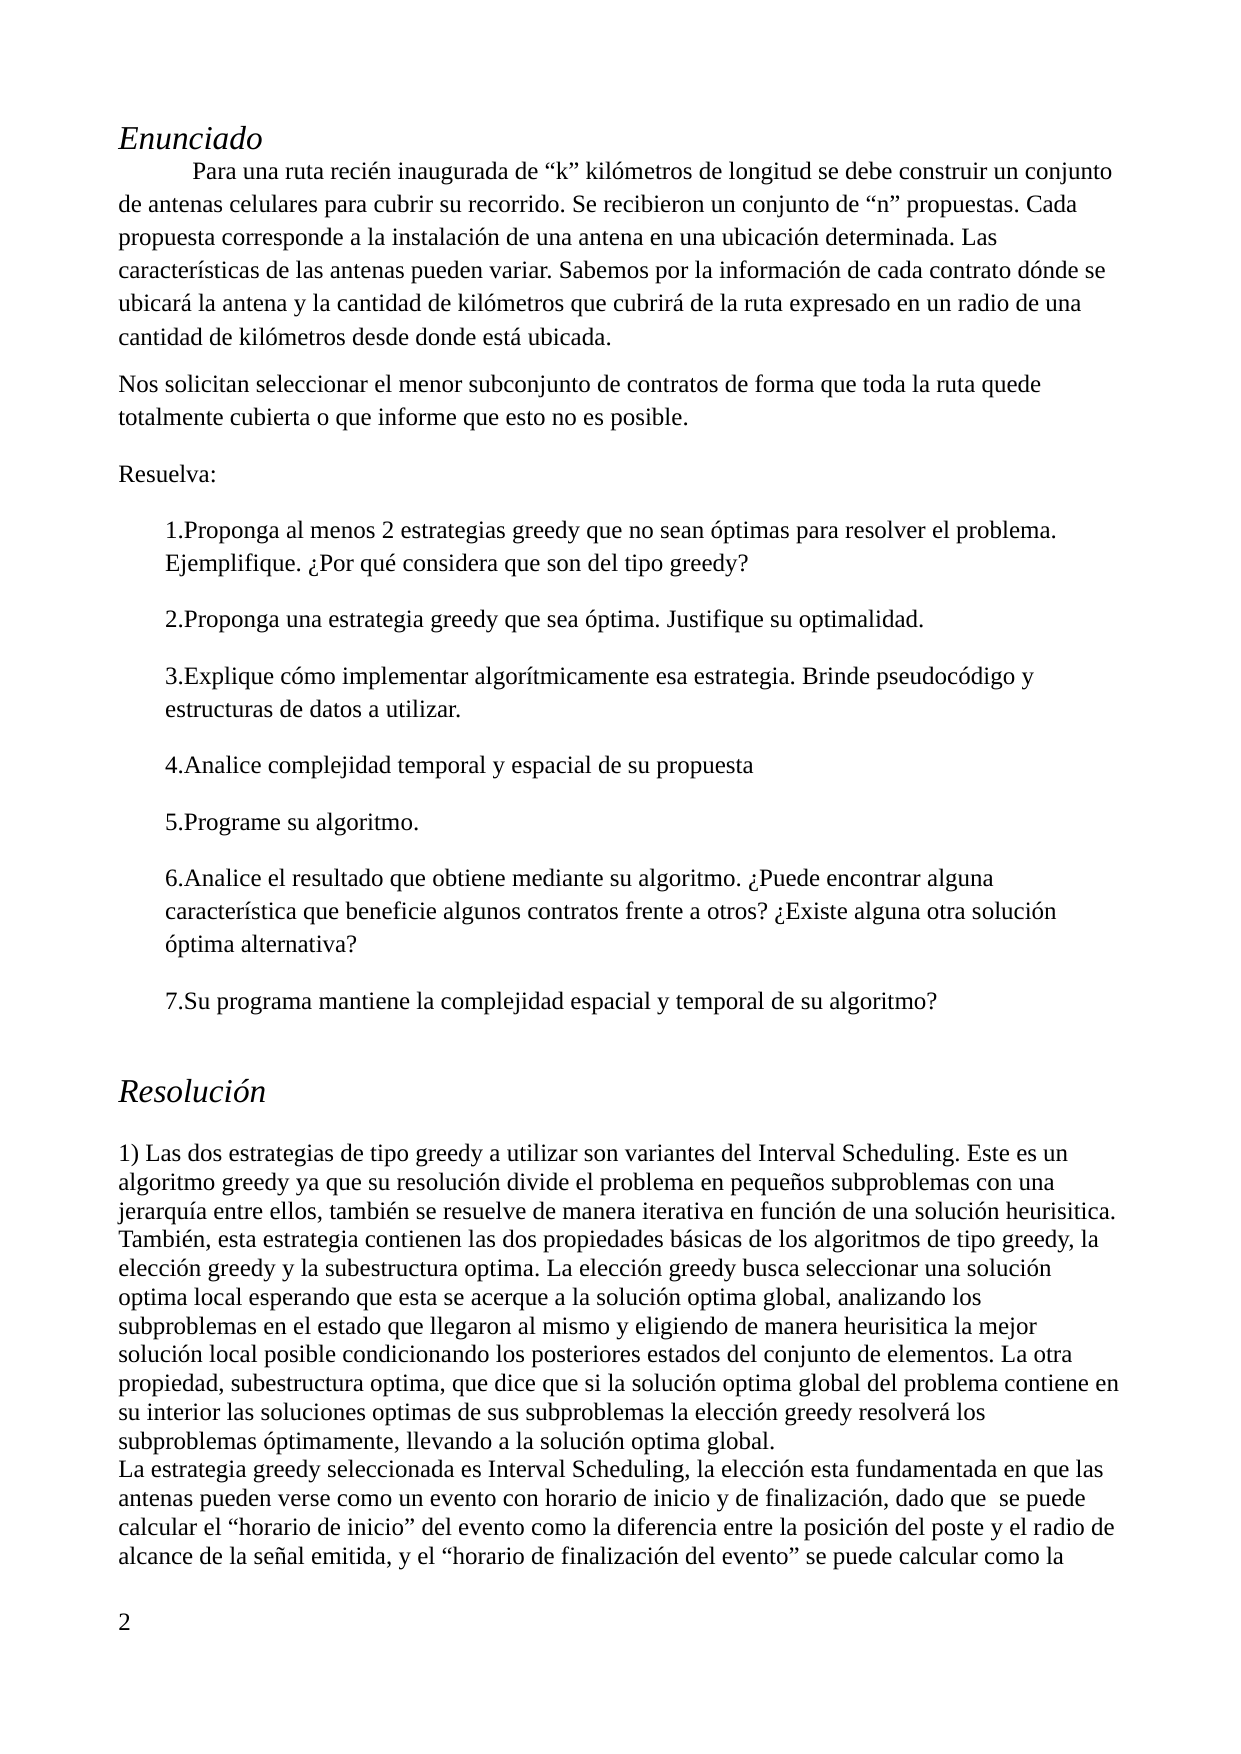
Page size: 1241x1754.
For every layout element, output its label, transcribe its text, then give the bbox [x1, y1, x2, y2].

list Analice el resultado que obtiene mediante su algoritmo. ¿Puede encontrar alguna característica que beneficie algunos contratos frente a otros? ¿Existe alguna otra solución óptima alternativa? [118, 863, 1122, 958]
list Analice complejidad temporal y espacial de su propuesta [118, 751, 1122, 779]
list Proponga una estrategia greedy que sea óptima. Justifique su optimalidad. [118, 604, 1122, 633]
text Enunciado [118, 118, 1122, 156]
text 1) Las dos estrategias de tipo greedy a utilizar son variantes del Interval Scheduling. Este es un algoritmo greedy ya que su resolución divide el problema en pequeños subproblemas con una jerarquía entre ellos, también se resuelve de manera iterativa en función de una solución heurisitica. [118, 1138, 1122, 1224]
text También, esta estrategia contienen las dos propiedades básicas de los algoritmos de tipo greedy, la elección greedy y la subestructura optima. La elección greedy busca seleccionar una solución optima local esperando que esta se acerque a la solución optima global, analizando los subproblemas en el estado que llegaron al mismo y eligiendo de manera heurisitica la mejor solución local posible condicionando los posteriores estados del conjunto de elementos. La otra propiedad, subestructura optima, que dice que si la solución optima global del problema contiene en su interior las soluciones optimas de sus subproblemas la elección greedy resolverá los subproblemas óptimamente, llevando a la solución optima global. [118, 1224, 1122, 1454]
list Explique cómo implementar algorítmicamente esa estrategia. Brinde pseudocódigo y estructuras de datos a utilizar. [118, 661, 1122, 723]
list Su programa mantiene la complejidad espacial y temporal de su algoritmo? [118, 986, 1122, 1015]
text Resolución [118, 1071, 1122, 1109]
list Proponga al menos 2 estrategias greedy que no sean óptimas para resolver el problema. Ejemplifique. ¿Por qué considera que son del tipo greedy? [118, 515, 1122, 577]
list Programe su algoritmo. [118, 807, 1122, 836]
text Para una ruta recién inaugurada de “k” kilómetros de longitud se debe construir un conjunto de antenas celulares para cubrir su recorrido. Se recibieron un conjunto de “n” propuestas. Cada propuesta corresponde a la instalación de una antena en una ubicación determinada. Las características de las antenas pueden variar. Sabemos por la información de cada contrato dónde se ubicará la antena y la cantidad de kilómetros que cubrirá de la ruta expresado en un radio de una cantidad de kilómetros desde donde está ubicada. [118, 156, 1122, 350]
text Nos solicitan seleccionar el menor subconjunto de contratos de forma que toda la ruta quede totalmente cubierta o que informe que esto no es posible. [118, 369, 1122, 431]
text La estrategia greedy seleccionada es Interval Scheduling, la elección esta fundamentada en que las antenas pueden verse como un evento con horario de inicio y de finalización, dado que se puede calcular el “horario de inicio” del evento como la diferencia entre la posición del poste y el radio de alcance de la señal emitida, y el “horario de finalización del evento” se puede calcular como la [118, 1454, 1122, 1569]
text Resuelva: [118, 459, 1122, 487]
